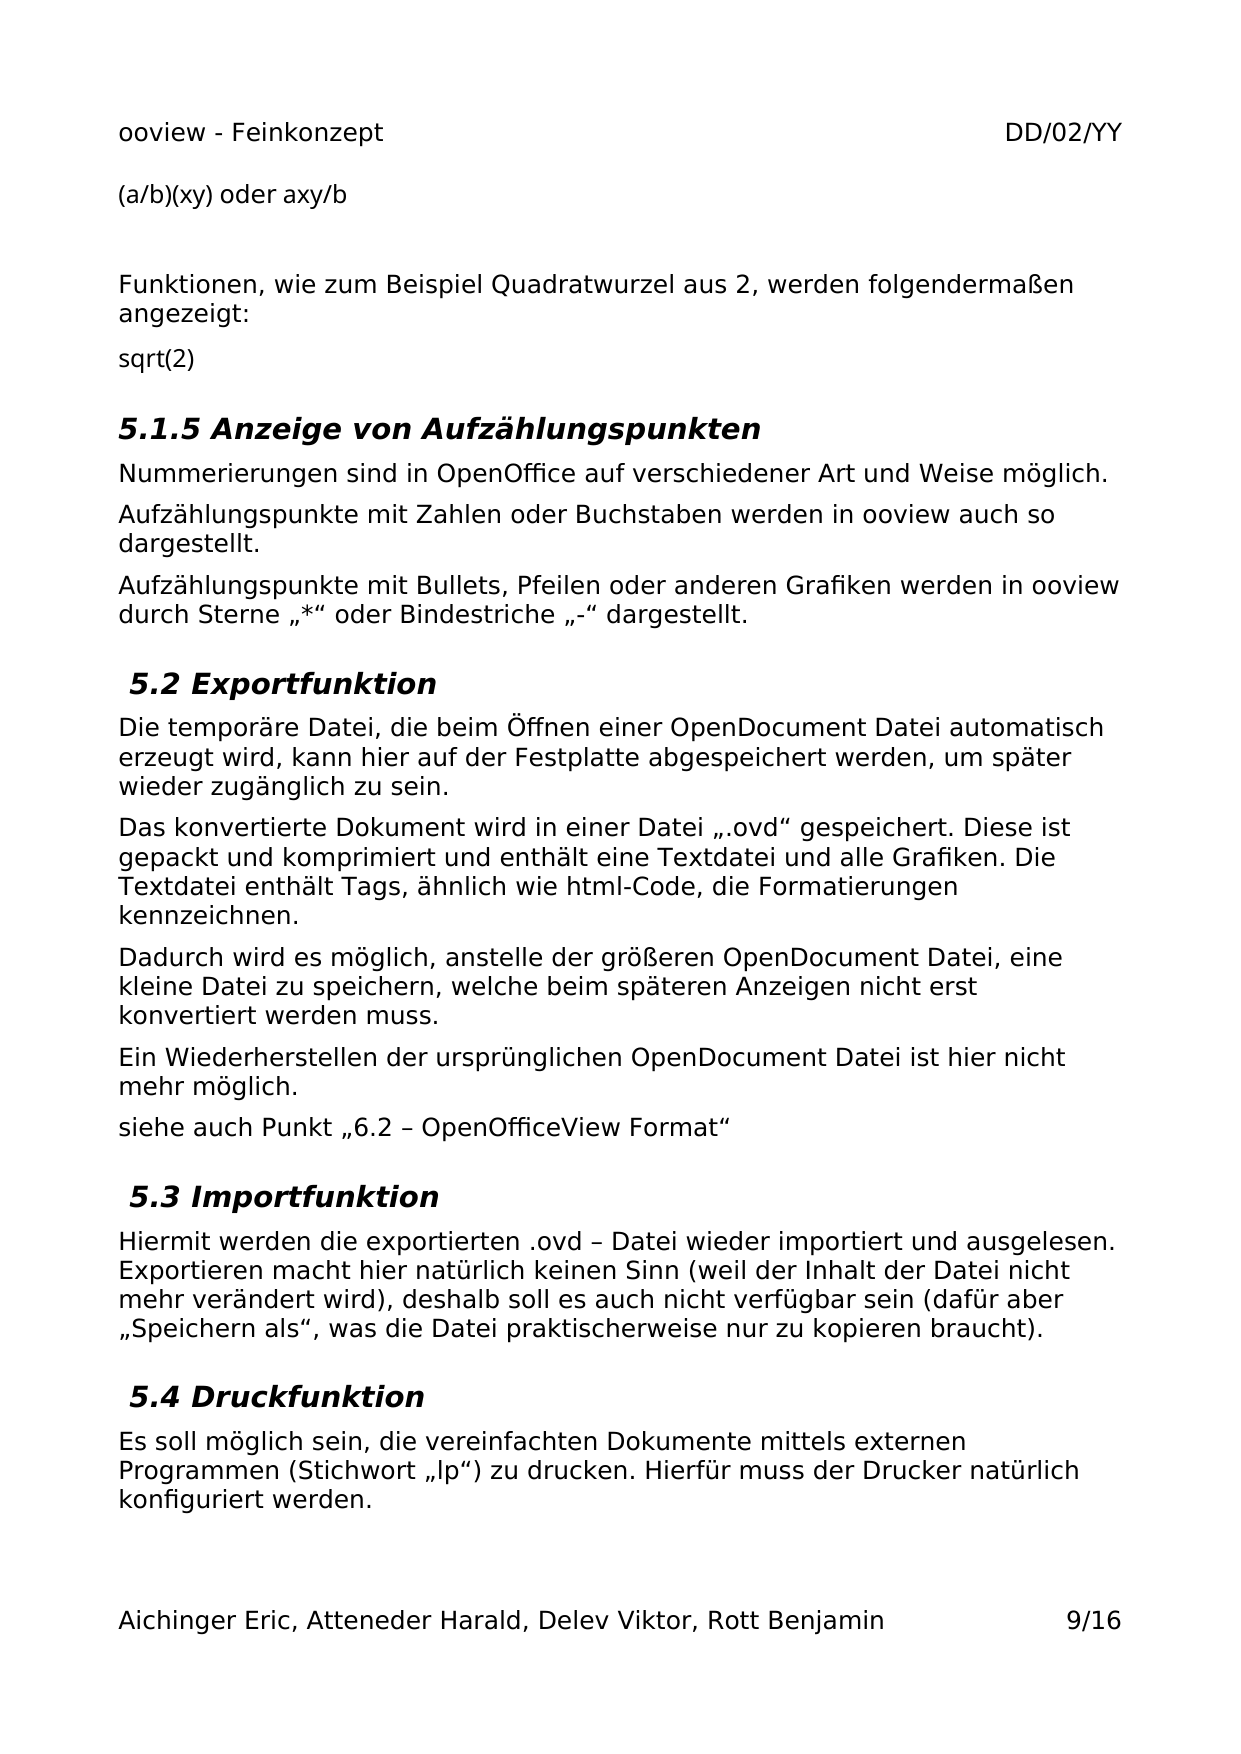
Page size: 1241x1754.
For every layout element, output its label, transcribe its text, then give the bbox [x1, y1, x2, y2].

text sqrt(2) [118, 341, 1122, 375]
subtitle Anzeige von Aufzählungspunkten [118, 412, 1122, 446]
text siehe auch Punkt „6.2 – OpenOfficeView Format“ [118, 1113, 1122, 1143]
text Die temporäre Datei, die beim Öffnen einer OpenDocument Datei automatisch erzeugt wird, kann hier auf der Festplatte abgespeichert werden, um später wieder zugänglich zu sein. [118, 713, 1122, 801]
text Es soll möglich sein, die vereinfachten Dokumente mittels externen Programmen (Stichwort „lp“) zu drucken. Hierfür muss der Drucker natürlich konfiguriert werden. [118, 1427, 1122, 1515]
text Aufzählungspunkte mit Zahlen oder Buchstaben werden in ooview auch so dargestellt. [118, 500, 1122, 559]
text Das konvertierte Dokument wird in einer Datei „.ovd“ gespeichert. Diese ist gepackt und komprimiert und enthält eine Textdatei und alle Grafiken. Die Textdatei enthält Tags, ähnlich wie html-Code, die Formatierungen kennzeichnen. [118, 813, 1122, 930]
subtitle Importfunktion [118, 1180, 1122, 1214]
subtitle Exportfunktion [118, 667, 1122, 701]
text Dadurch wird es möglich, anstelle der größeren OpenDocument Datei, eine kleine Datei zu speichern, welche beim späteren Anzeigen nicht erst konvertiert werden muss. [118, 943, 1122, 1030]
text Hiermit werden die exportierten .ovd – Datei wieder importiert und ausgelesen. Exportieren macht hier natürlich keinen Sinn (weil der Inhalt der Datei nicht mehr verändert wird), deshalb soll es auch nicht verfügbar sein (dafür aber „Speichern als“, was die Datei praktischerweise nur zu kopieren braucht). [118, 1227, 1122, 1343]
text (a/b)(xy) oder axy/b [118, 177, 1122, 211]
text Ein Wiederherstellen der ursprünglichen OpenDocument Datei ist hier nicht mehr möglich. [118, 1043, 1122, 1101]
text Aufzählungspunkte mit Bullets, Pfeilen oder anderen Grafiken werden in ooview durch Sterne „*“ oder Bindestriche „-“ dargestellt. [118, 571, 1122, 629]
subtitle Druckfunktion [118, 1381, 1122, 1415]
text Funktionen, wie zum Beispiel Quadratwurzel aus 2, werden folgendermaßen angezeigt: [118, 270, 1122, 328]
text Nummerierungen sind in OpenOffice auf verschiedener Art und Weise möglich. [118, 459, 1122, 488]
